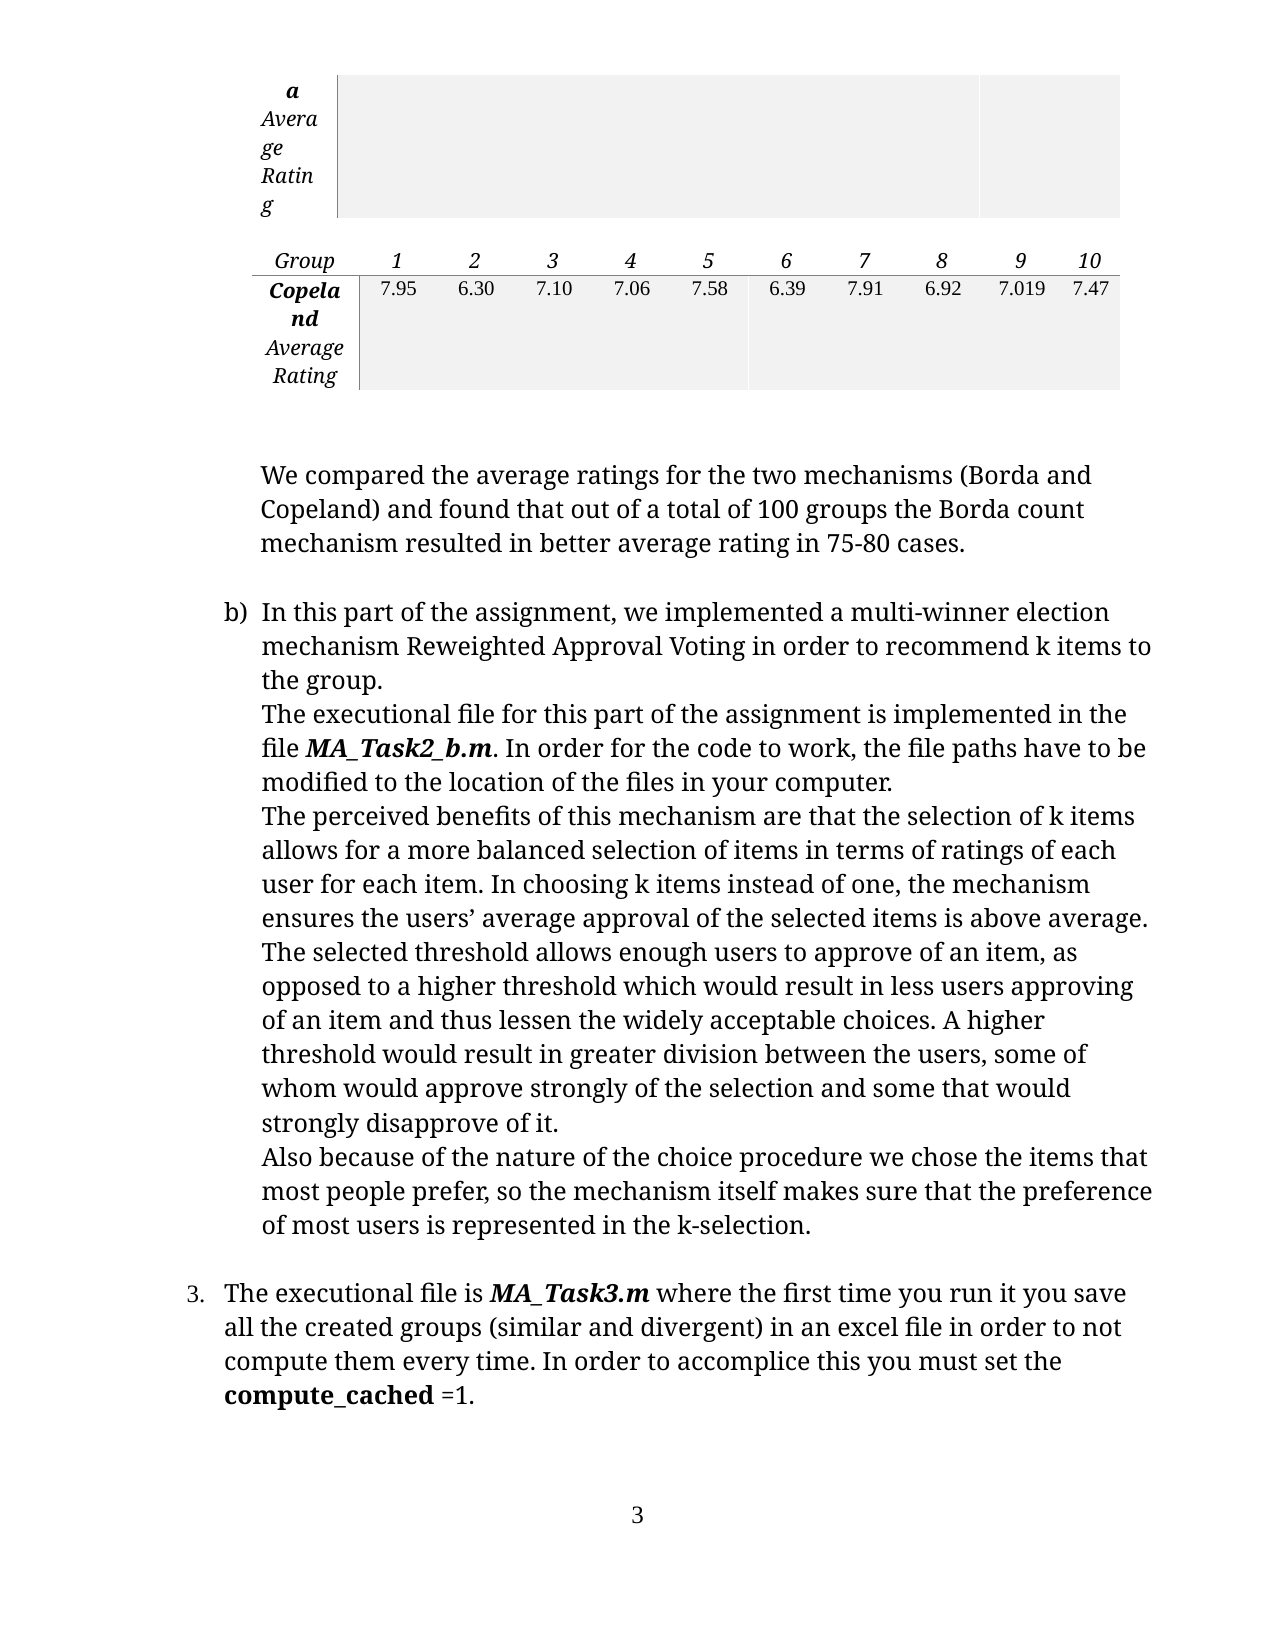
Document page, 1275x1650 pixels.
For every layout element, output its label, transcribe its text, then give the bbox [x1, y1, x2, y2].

table_header 4 [593, 247, 671, 275]
text Also because of the nature of the choice procedure we chose the items that most people prefer, so the mechanism itself makes sure that the preference of most users is represented in the k-selection. [261, 1139, 1162, 1241]
table_header 8 [904, 247, 982, 275]
table_cell [819, 75, 899, 218]
table_header 2 [437, 247, 515, 275]
table_cell 6.39 [749, 276, 826, 390]
table_header 7 [826, 247, 904, 275]
table_cell [498, 75, 578, 218]
table_cell 7.91 [826, 276, 904, 390]
table_cell [980, 75, 1060, 218]
table_cell [338, 75, 418, 218]
table_header 1 [360, 247, 437, 275]
table_cell [578, 75, 658, 218]
text We compared the average ratings for the two mechanisms (Borda and Copeland) and found that out of a total of 100 groups the Borda count mechanism resulted in better average rating in 75-80 cases. [260, 458, 1162, 560]
table_cell [1060, 75, 1120, 218]
table_header Group [252, 247, 359, 275]
table_cell 7.10 [515, 276, 593, 390]
table_cell [658, 75, 738, 218]
table_cell [738, 75, 819, 218]
table_header 5 [671, 247, 748, 275]
table_cell 7.47 [1061, 276, 1120, 390]
table_header 3 [515, 247, 593, 275]
text The perceived benefits of this mechanism are that the selection of k items allows for a more balanced selection of items in terms of ratings of each user for each item. In choosing k items instead of one, the mechanism ensures the users’ average approval of the selected items is above average. The selected threshold allows enough users to approve of an item, as opposed to a higher threshold which would result in less users approving of an item and thus lessen the widely acceptable choices. A higher threshold would result in greater division between the users, some of whom would approve strongly of the selection and some that would strongly disapprove of it. [261, 799, 1162, 1139]
table_header 6 [749, 247, 826, 275]
list The executional file is MA_Task3.m where the first time you run it you save all the created groups (similar and divergent) in an excel file in order to not compute them every time. In order to accomplice this you must set the compute_cached =1. [186, 1276, 1162, 1412]
table_cell Copeland Average Rating [252, 276, 359, 390]
table_cell 7.58 [671, 276, 748, 390]
table_cell 7.95 [360, 276, 437, 390]
table_cell [418, 75, 498, 218]
table_cell 6.92 [904, 276, 982, 390]
table_cell 6.30 [437, 276, 515, 390]
table_header 9 [982, 247, 1061, 275]
table_cell [899, 75, 979, 218]
list In this part of the assignment, we implemented a multi-winner election mechanism Reweighted Approval Voting in order to recommend k items to the group. [224, 594, 1162, 696]
text The executional file for this part of the assignment is implemented in the file MA_Task2_b.m. In order for the code to work, the file paths have to be modified to the location of the files in your computer. [261, 696, 1162, 799]
table_cell 7.019 [982, 276, 1061, 390]
table_cell 7.06 [593, 276, 671, 390]
table_cell a Average Rating [250, 75, 337, 218]
table_header 10 [1061, 247, 1120, 275]
